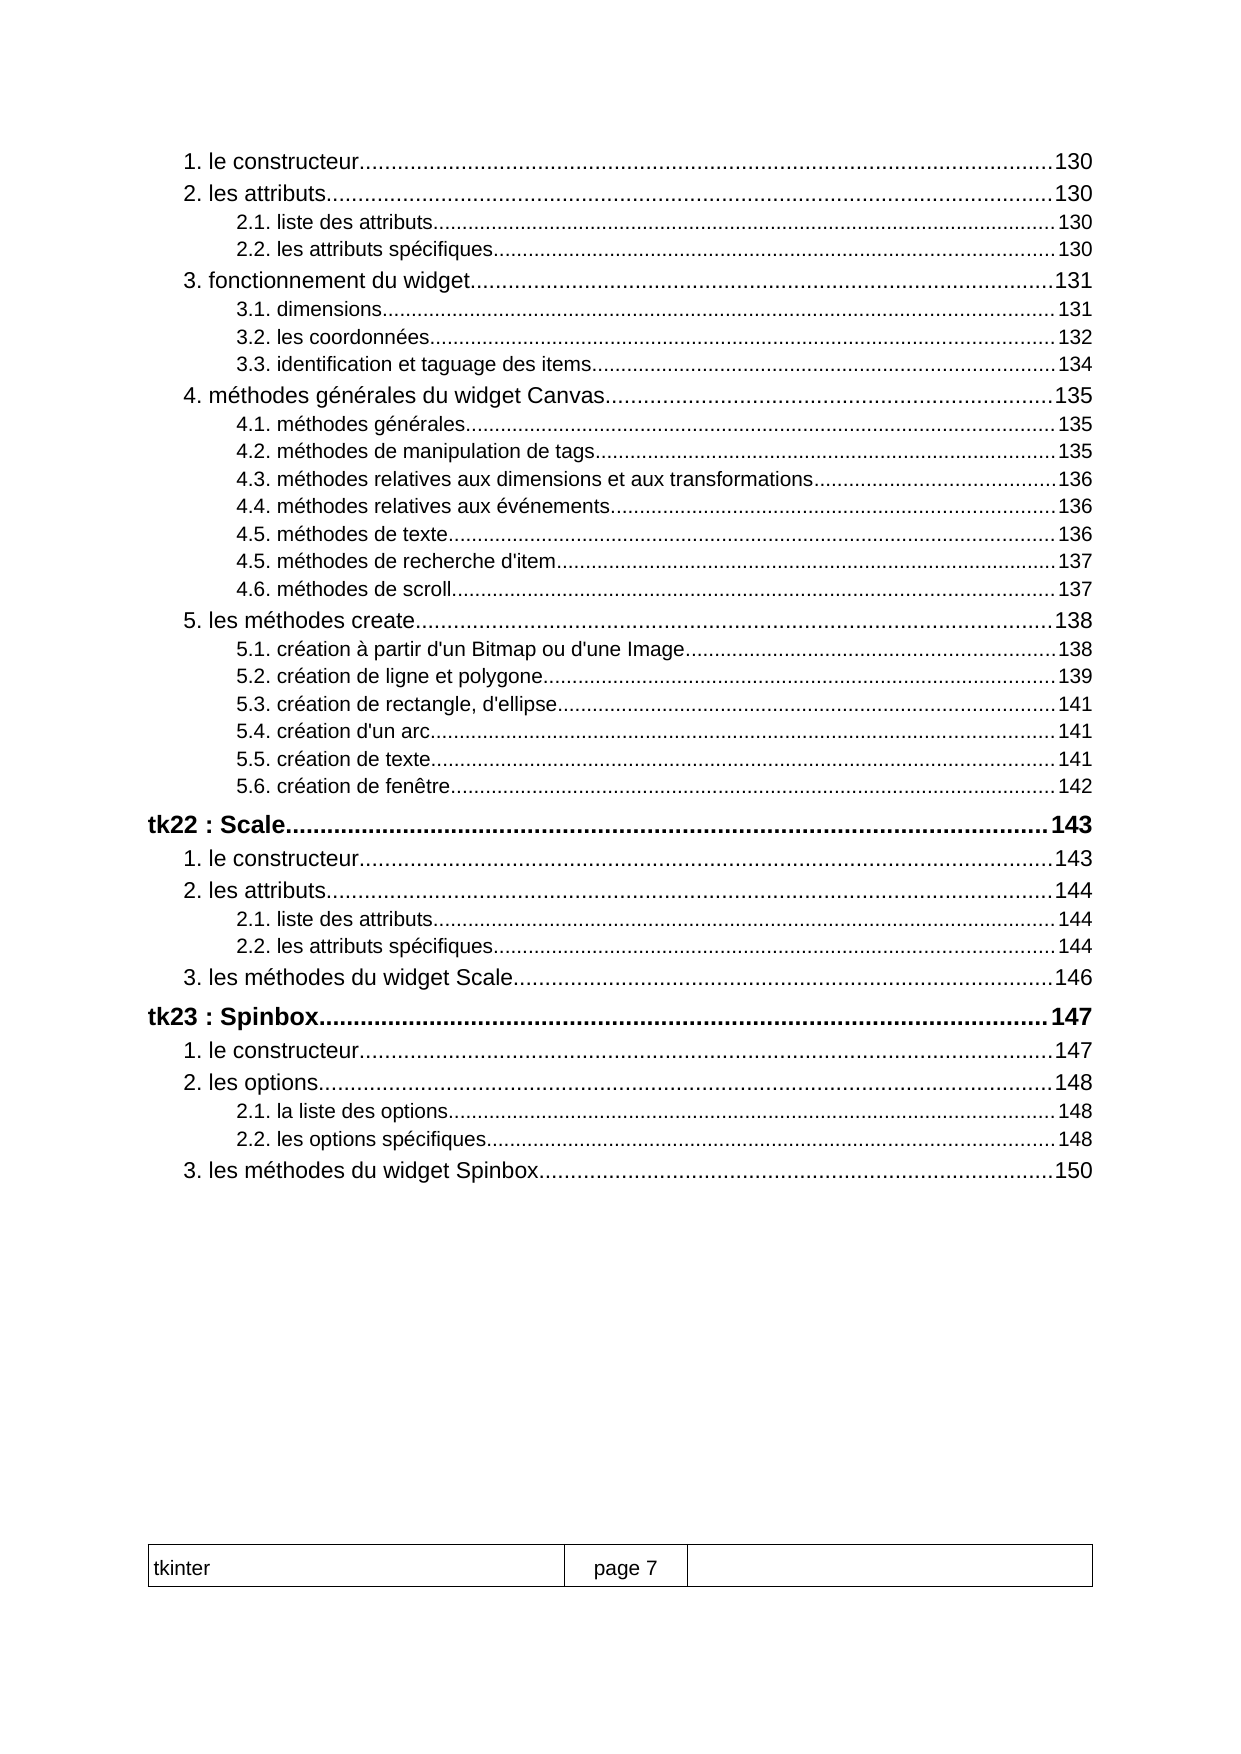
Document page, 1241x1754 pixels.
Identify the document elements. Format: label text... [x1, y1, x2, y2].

text 3.3. identification et taguage des items 134 [236, 352, 1093, 376]
text 3. les méthodes du widget Scale 146 [183, 964, 1093, 991]
text 2. les attributs 130 [183, 180, 1093, 206]
text 5.4. création d'un arc 141 [236, 719, 1093, 743]
text 2. les attributs 144 [183, 877, 1093, 903]
text 2. les options 148 [183, 1069, 1093, 1096]
text tk22 : Scale 143 [148, 810, 1093, 839]
text 4.2. méthodes de manipulation de tags 135 [236, 439, 1093, 463]
text 4.3. méthodes relatives aux dimensions et aux transformations 136 [236, 467, 1093, 491]
text 5.6. création de fenêtre 142 [236, 774, 1093, 798]
text 2.1. la liste des options 148 [236, 1099, 1093, 1123]
text 3.1. dimensions 131 [236, 297, 1093, 321]
text 2.2. les options spécifiques 148 [236, 1127, 1093, 1151]
text 4. méthodes générales du widget Canvas 135 [183, 382, 1093, 408]
text 5.5. création de texte 141 [236, 747, 1093, 771]
text 5.3. création de rectangle, d'ellipse 141 [236, 692, 1093, 716]
text 4.5. méthodes de recherche d'item 137 [236, 549, 1093, 573]
text 1. le constructeur 143 [183, 844, 1093, 871]
text 5. les méthodes create. 138 [183, 607, 1093, 633]
text 2.1. liste des attributs 130 [236, 210, 1093, 234]
text tk23 : Spinbox 147 [148, 1002, 1093, 1031]
text 2.2. les attributs spécifiques 130 [236, 237, 1093, 261]
text 1. le constructeur 130 [183, 148, 1093, 174]
text 5.1. création à partir d'un Bitmap ou d'une Image 138 [236, 637, 1093, 661]
text 3. les méthodes du widget Spinbox 150 [183, 1157, 1093, 1183]
text 1. le constructeur 147 [183, 1037, 1093, 1063]
text 4.1. méthodes générales 135 [236, 412, 1093, 436]
text 3.2. les coordonnées 132 [236, 324, 1093, 348]
text 3. fonctionnement du widget 131 [183, 267, 1093, 293]
text 4.6. méthodes de scroll 137 [236, 577, 1093, 601]
text 2.1. liste des attributs 144 [236, 907, 1093, 931]
text 4.5. méthodes de texte 136 [236, 522, 1093, 546]
text 5.2. création de ligne et polygone 139 [236, 664, 1093, 688]
text 2.2. les attributs spécifiques 144 [236, 934, 1093, 958]
text 4.4. méthodes relatives aux événements 136 [236, 494, 1093, 518]
